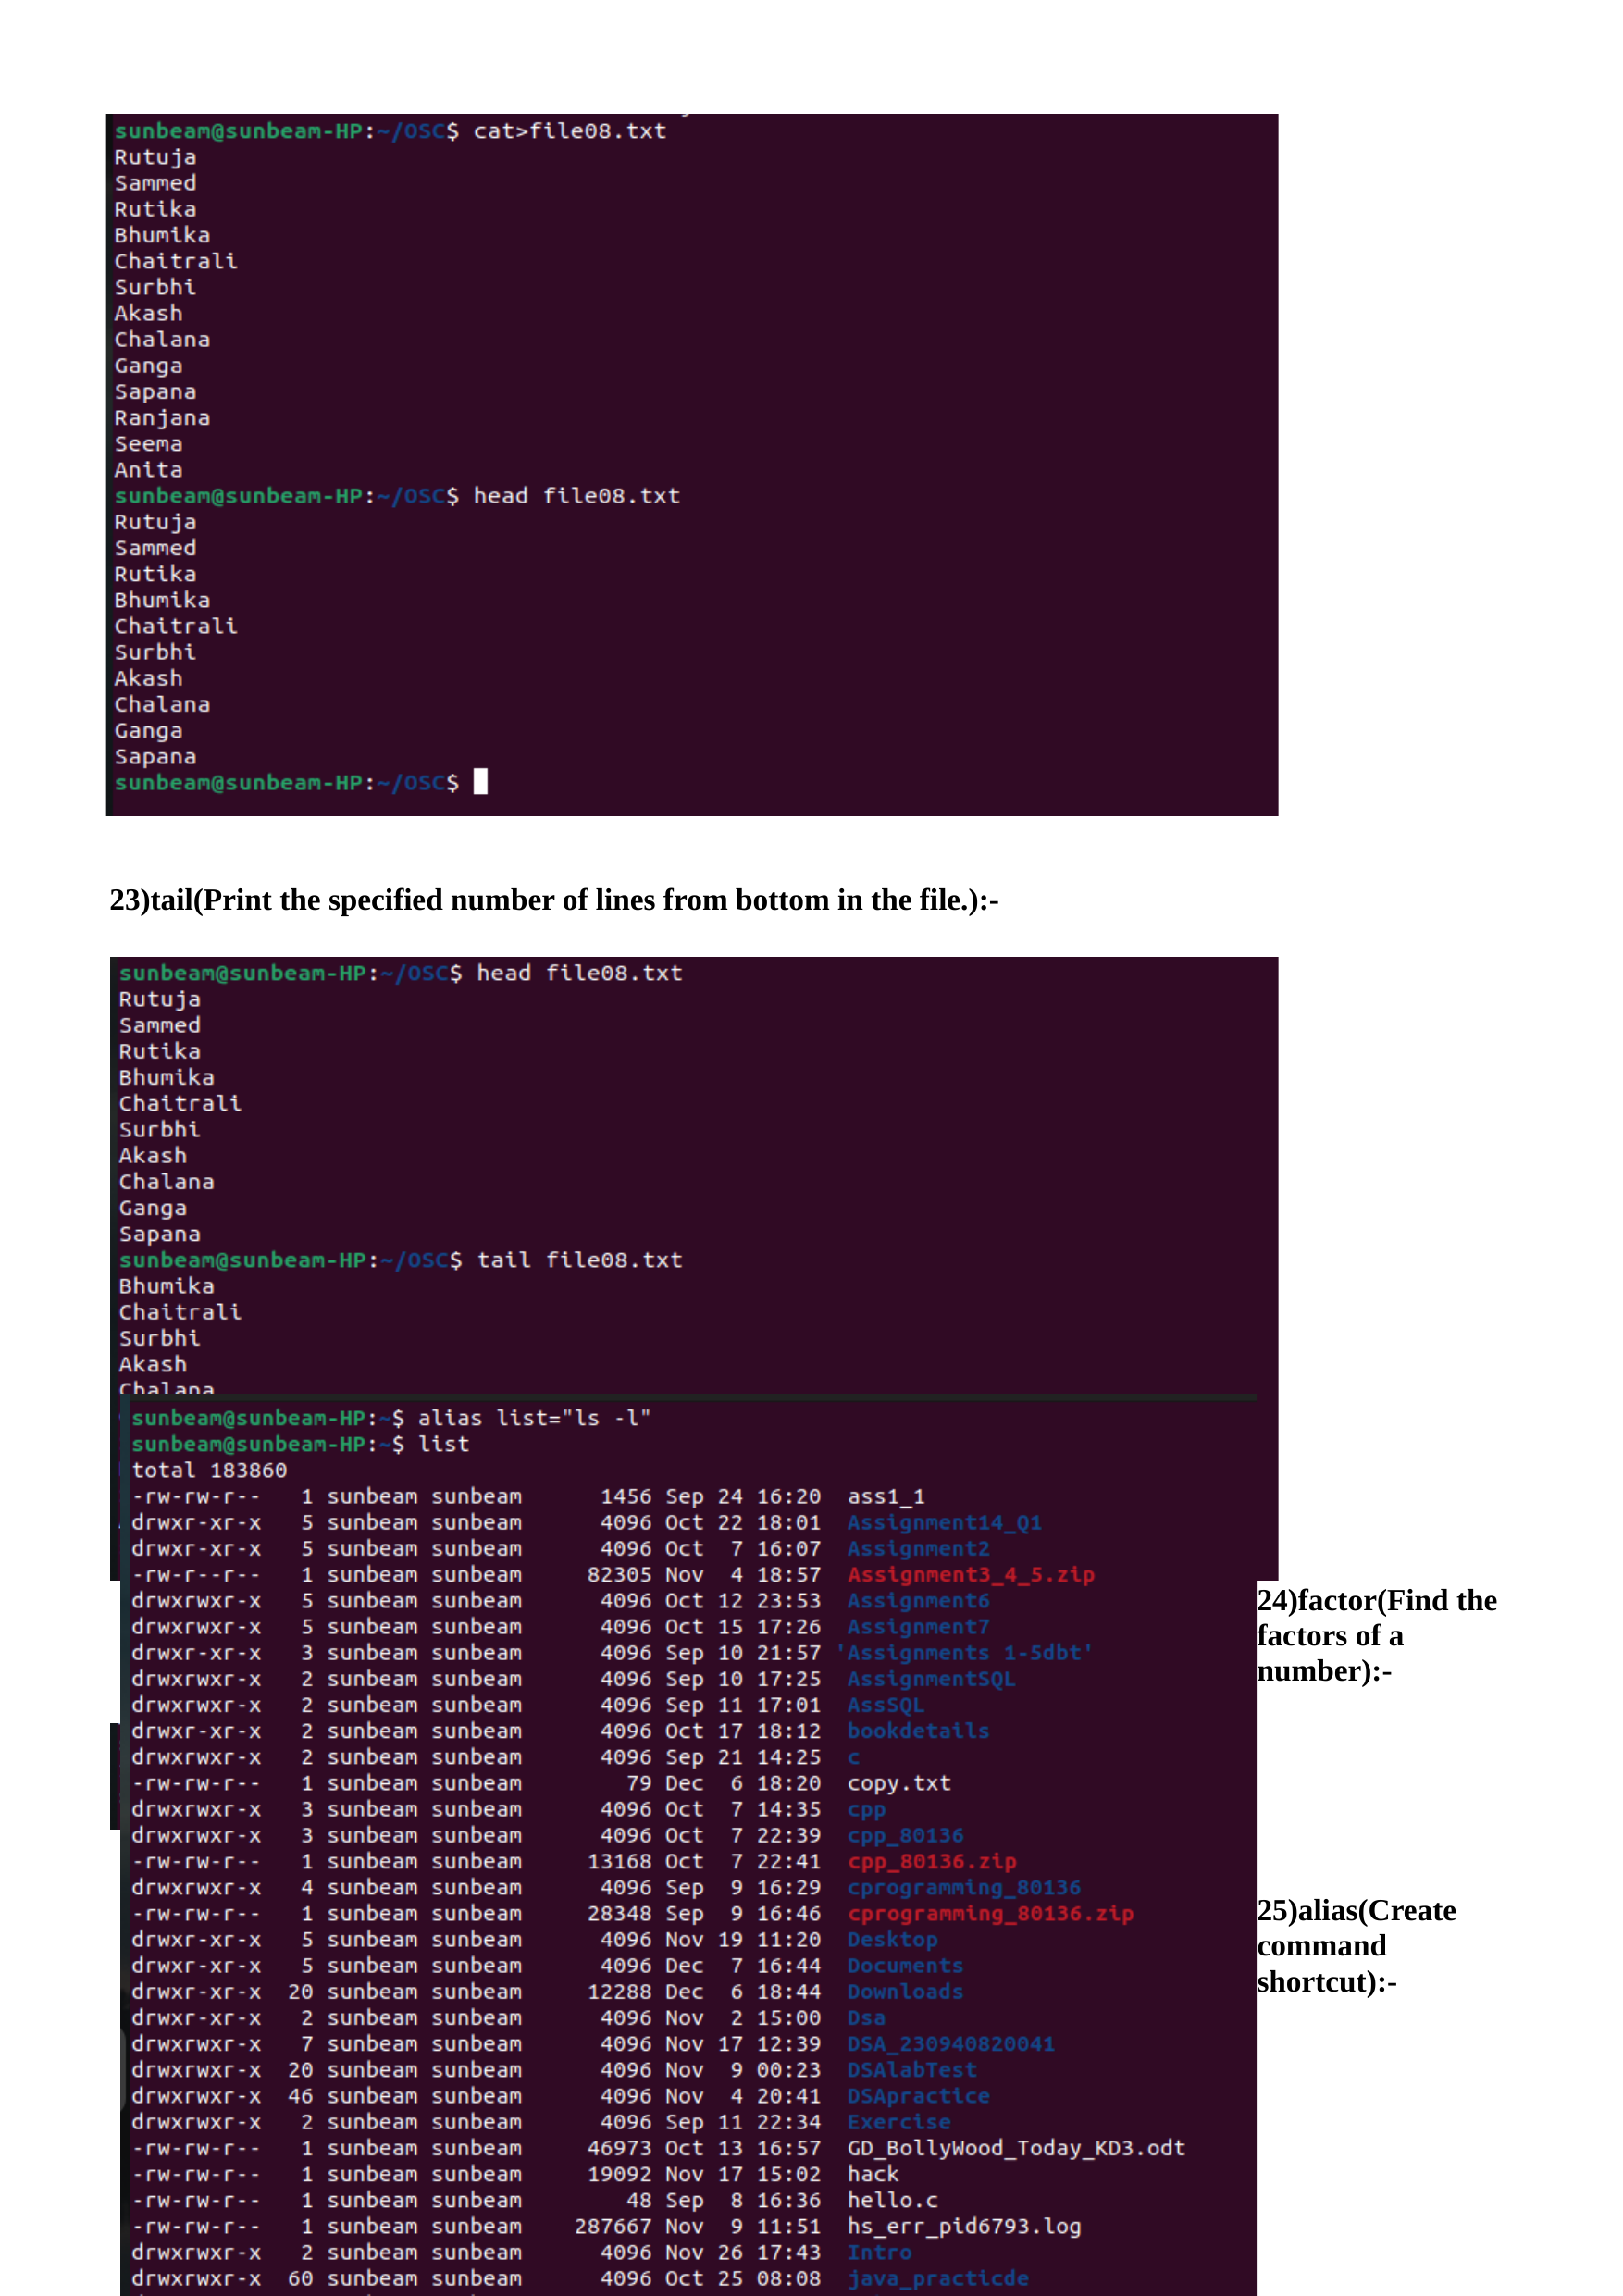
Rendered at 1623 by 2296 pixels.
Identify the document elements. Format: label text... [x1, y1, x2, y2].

text 24)factor(Find the factors of a number):- [1258, 1582, 1514, 1688]
text 23)tail(Print the specified number of lines from bottom in the file.):- [109, 881, 1514, 916]
text [109, 1582, 120, 1688]
text [109, 1892, 120, 1998]
text 25)alias(Create command shortcut):- [1258, 1892, 1514, 1998]
